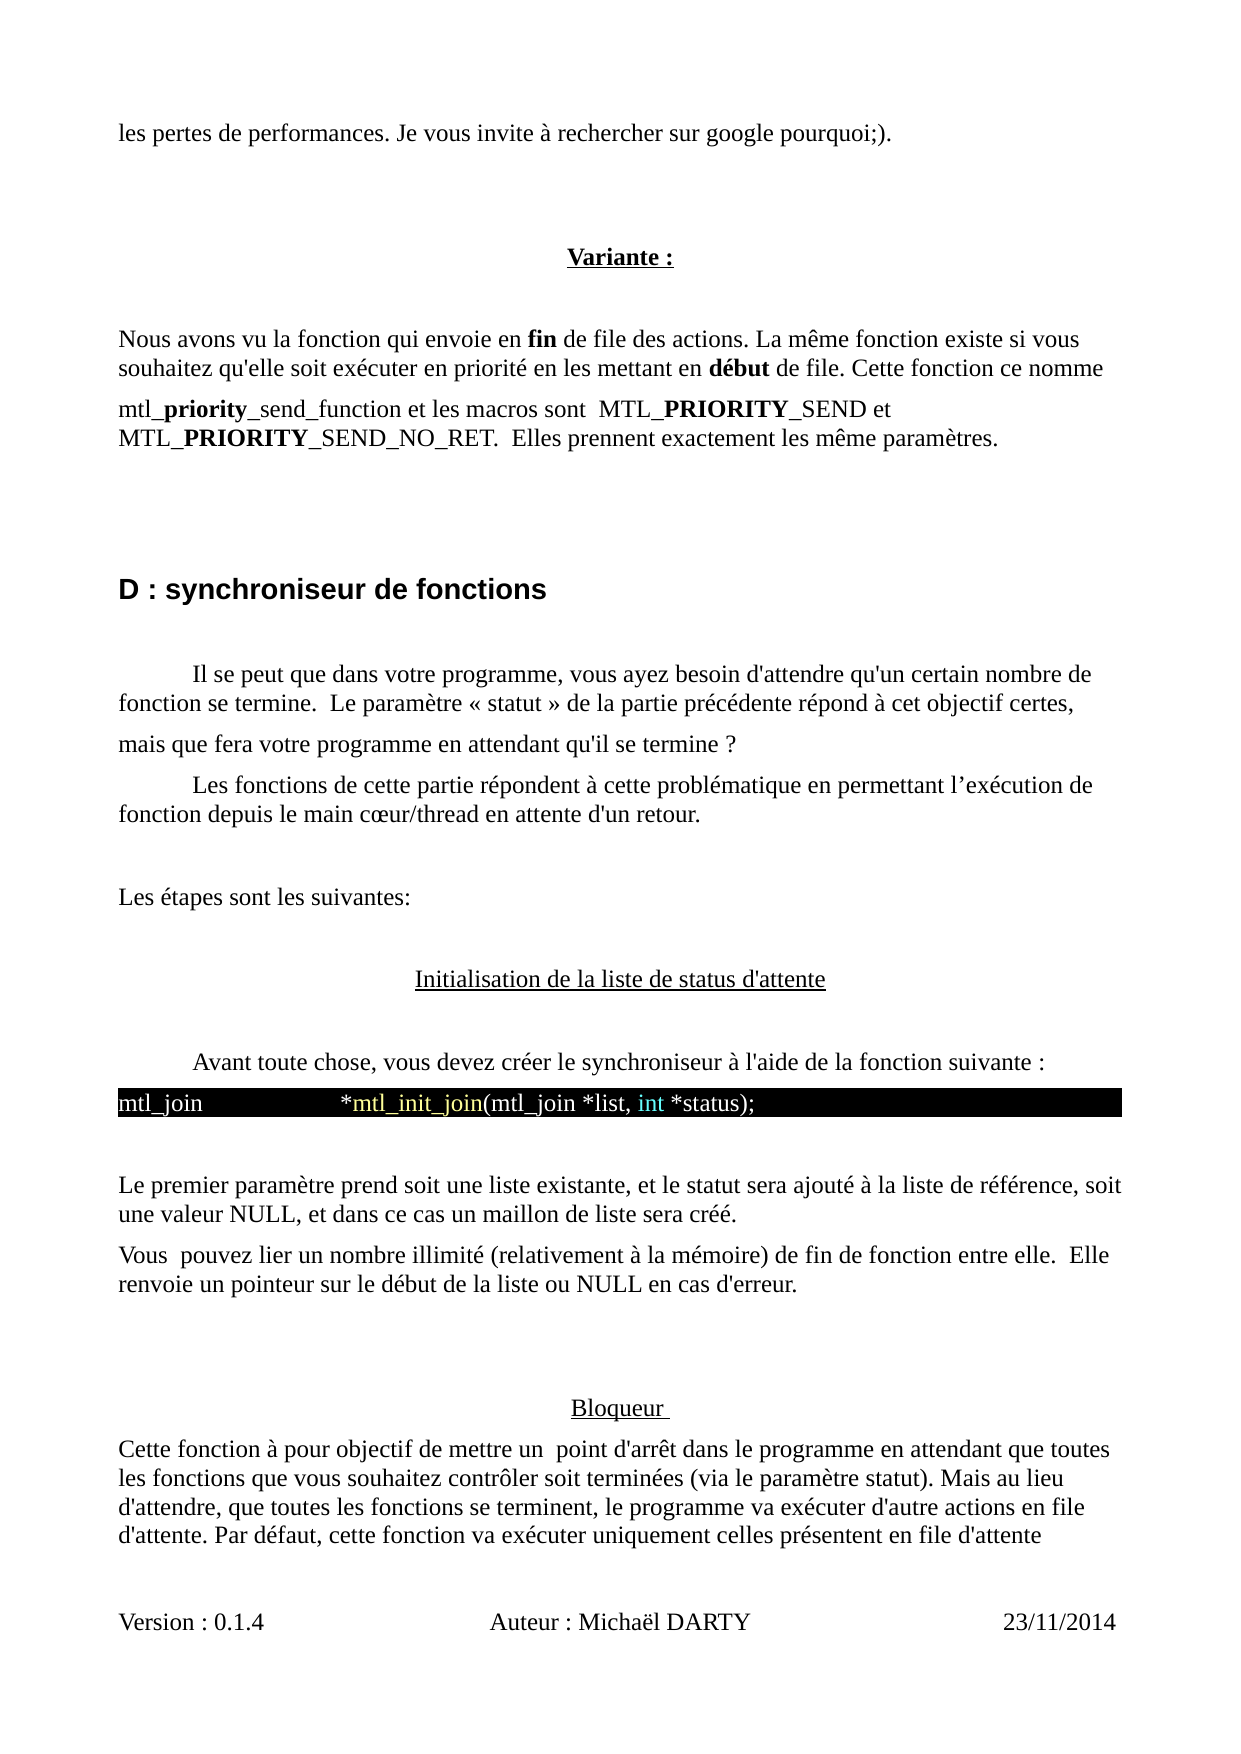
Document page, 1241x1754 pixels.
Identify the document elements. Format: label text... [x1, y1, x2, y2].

text mtl_join *mtl_init_join(mtl_join *list, int *status); [118, 1088, 1122, 1117]
text Les fonctions de cette partie répondent à cette problématique en permettant l’exécution de fonction depuis le main cœur/thread en attente d'un retour. [118, 770, 1122, 828]
text Nous avons vu la fonction qui envoie en fin de file des actions. La même fonction existe si vous souhaitez qu'elle soit exécuter en priorité en les mettant en début de file. Cette fonction ce nomme [118, 324, 1122, 382]
subtitle D : synchroniseur de fonctions [118, 572, 1122, 605]
text les pertes de performances. Je vous invite à rechercher sur google pourquoi;). [118, 118, 1122, 147]
text mtl_priority_send_function et les macros sont MTL_PRIORITY_SEND et MTL_PRIORITY_SEND_NO_RET. Elles prennent exactement les même paramètres. [118, 394, 1122, 452]
text Vous pouvez lier un nombre illimité (relativement à la mémoire) de fin de fonction entre elle. Elle renvoie un pointeur sur le début de la liste ou NULL en cas d'erreur. [118, 1240, 1122, 1298]
text mais que fera votre programme en attendant qu'il se termine ? [118, 729, 1122, 758]
text Il se peut que dans votre programme, vous ayez besoin d'attendre qu'un certain nombre de fonction se termine. Le paramètre « statut » de la partie précédente répond à cet objectif certes, [118, 659, 1122, 717]
text Initialisation de la liste de status d'attente [118, 964, 1122, 993]
text Avant toute chose, vous devez créer le synchroniseur à l'aide de la fonction suivante : [118, 1047, 1122, 1075]
text Les étapes sont les suivantes: [118, 882, 1122, 910]
text Cette fonction à pour objectif de mettre un point d'arrêt dans le programme en attendant que toutes les fonctions que vous souhaitez contrôler soit terminées (via le paramètre statut). Mais au lieu d'attendre, que toutes les fonctions se terminent, le programme va exécuter d'autre actions en file d'attente. Par défaut, cette fonction va exécuter uniquement celles présentent en file d'attente [118, 1434, 1122, 1549]
text Le premier paramètre prend soit une liste existante, et le statut sera ajouté à la liste de référence, soit une valeur NULL, et dans ce cas un maillon de liste sera créé. [118, 1170, 1122, 1228]
text Bloqueur [118, 1393, 1122, 1422]
text Variante : [118, 242, 1122, 271]
